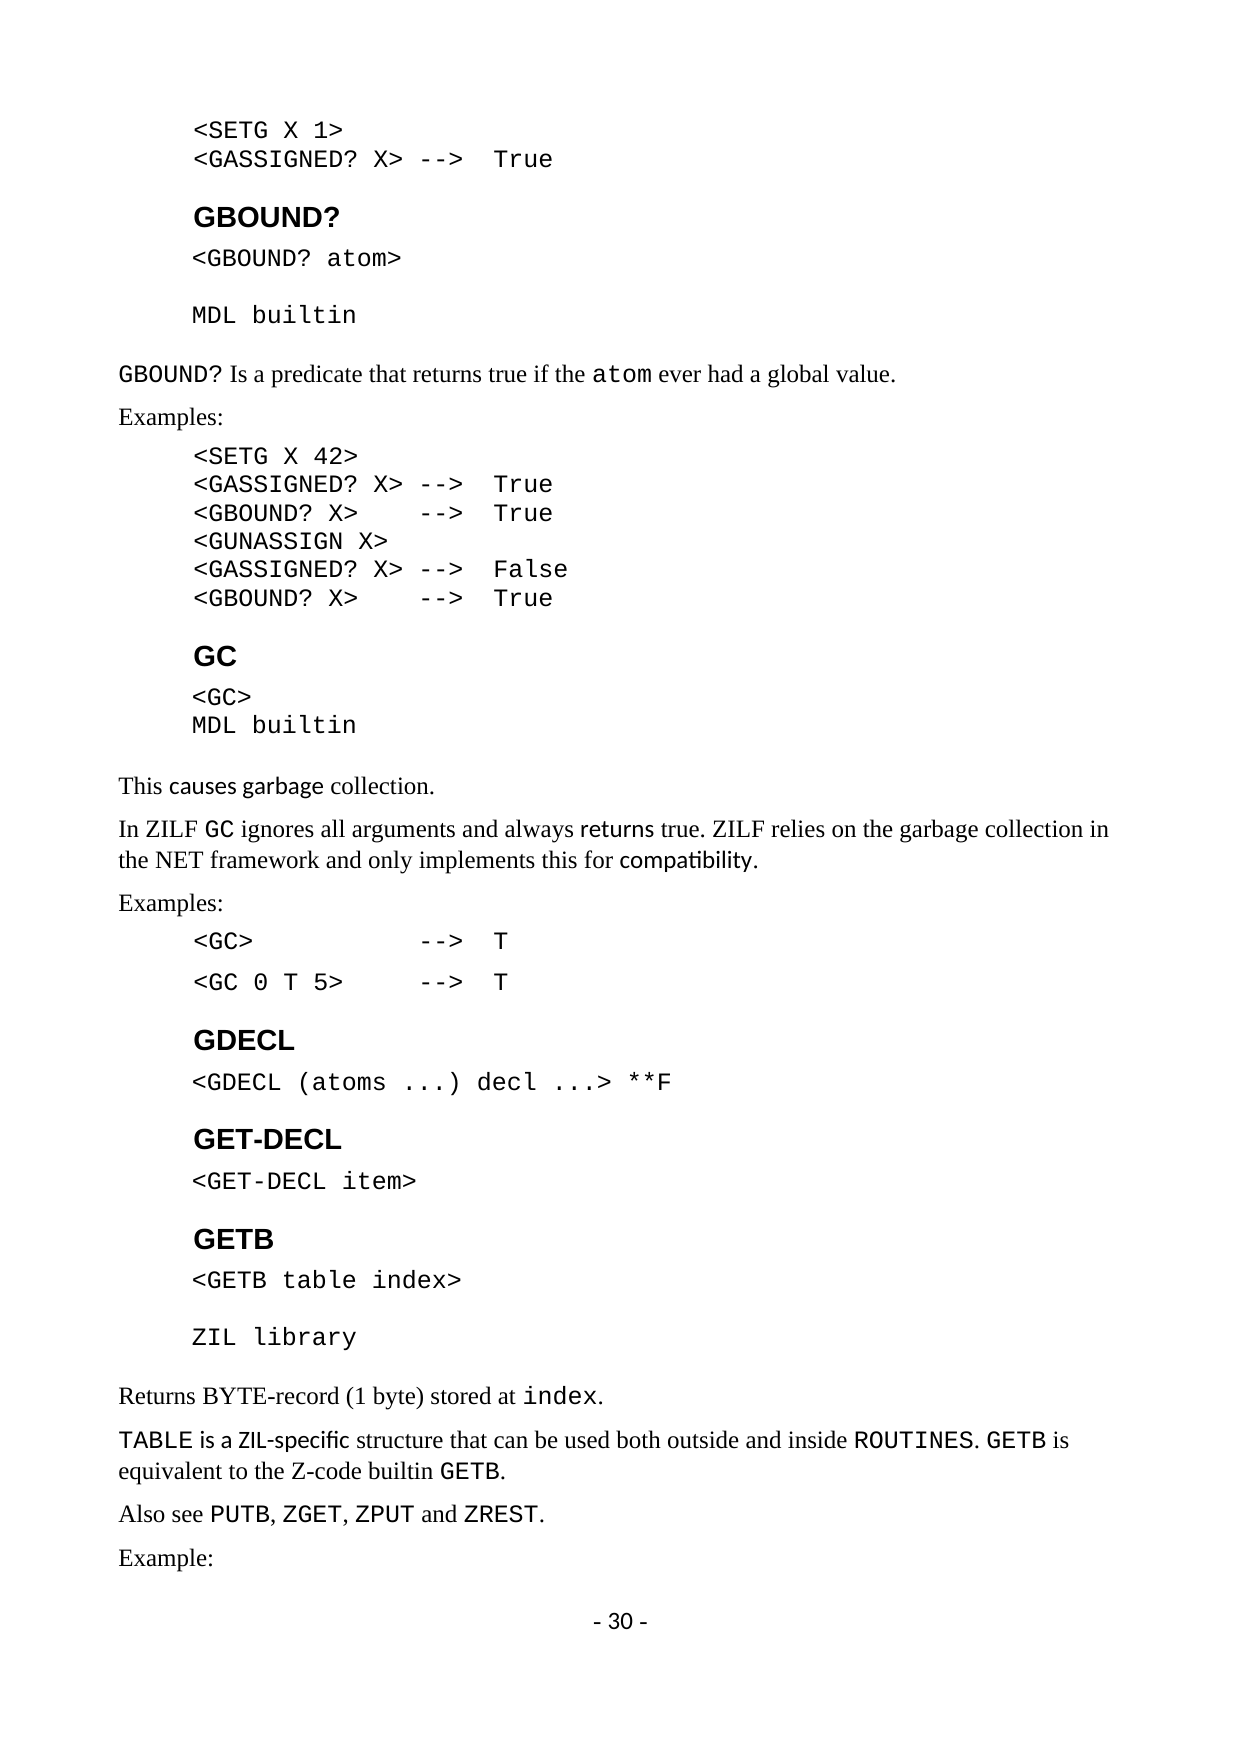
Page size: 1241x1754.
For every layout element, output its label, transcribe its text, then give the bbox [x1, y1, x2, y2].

subtitle GBOUND? [118, 200, 1122, 233]
text <GETB table index> [192, 1268, 1122, 1296]
text Examples: [118, 402, 1122, 431]
text Returns BYTE-record (1 byte) stored at index. [118, 1381, 1122, 1412]
text <GC> [192, 685, 1122, 713]
text <SETG X 1> <GASSIGNED? X> --> True [192, 118, 1122, 175]
text MDL builtin [192, 713, 1122, 741]
text Examples: [118, 888, 1122, 916]
text In ZILF GC ignores all arguments and always returns true. ZILF relies on the garbage collection in the NET framework and only implements this for compatibility. [118, 813, 1122, 875]
text Also see PUTB, ZGET, ZPUT and ZREST. [118, 1499, 1122, 1530]
subtitle GET-DECL [118, 1122, 1122, 1156]
text TABLE is a ZIL-specific structure that can be used both outside and inside ROUTINES. GETB is equivalent to the Z-code builtin GETB. [118, 1424, 1122, 1487]
subtitle GC [118, 639, 1122, 672]
subtitle GDECL [118, 1023, 1122, 1057]
text This causes garbage collection. [118, 770, 1122, 800]
text <GDECL (atoms ...) decl ...> **F [192, 1069, 1122, 1097]
text <GET-DECL item> [192, 1168, 1122, 1197]
text GBOUND? Is a predicate that returns true if the atom ever had a global value. [118, 359, 1122, 390]
text <GC> --> T [118, 929, 1122, 957]
text <GBOUND? atom> [192, 246, 1122, 274]
text <SETG X 42> <GASSIGNED? X> --> True <GBOUND? X> --> True <GUNASSIGN X> <GASSIGNED? X> --> False <GBOUND? X> --> True [118, 444, 1122, 614]
text <GC 0 T 5> --> T [118, 970, 1122, 998]
text ZIL library [192, 1324, 1122, 1353]
text MDL builtin [192, 302, 1122, 331]
subtitle GETB [118, 1222, 1122, 1255]
text Example: [118, 1543, 1122, 1572]
